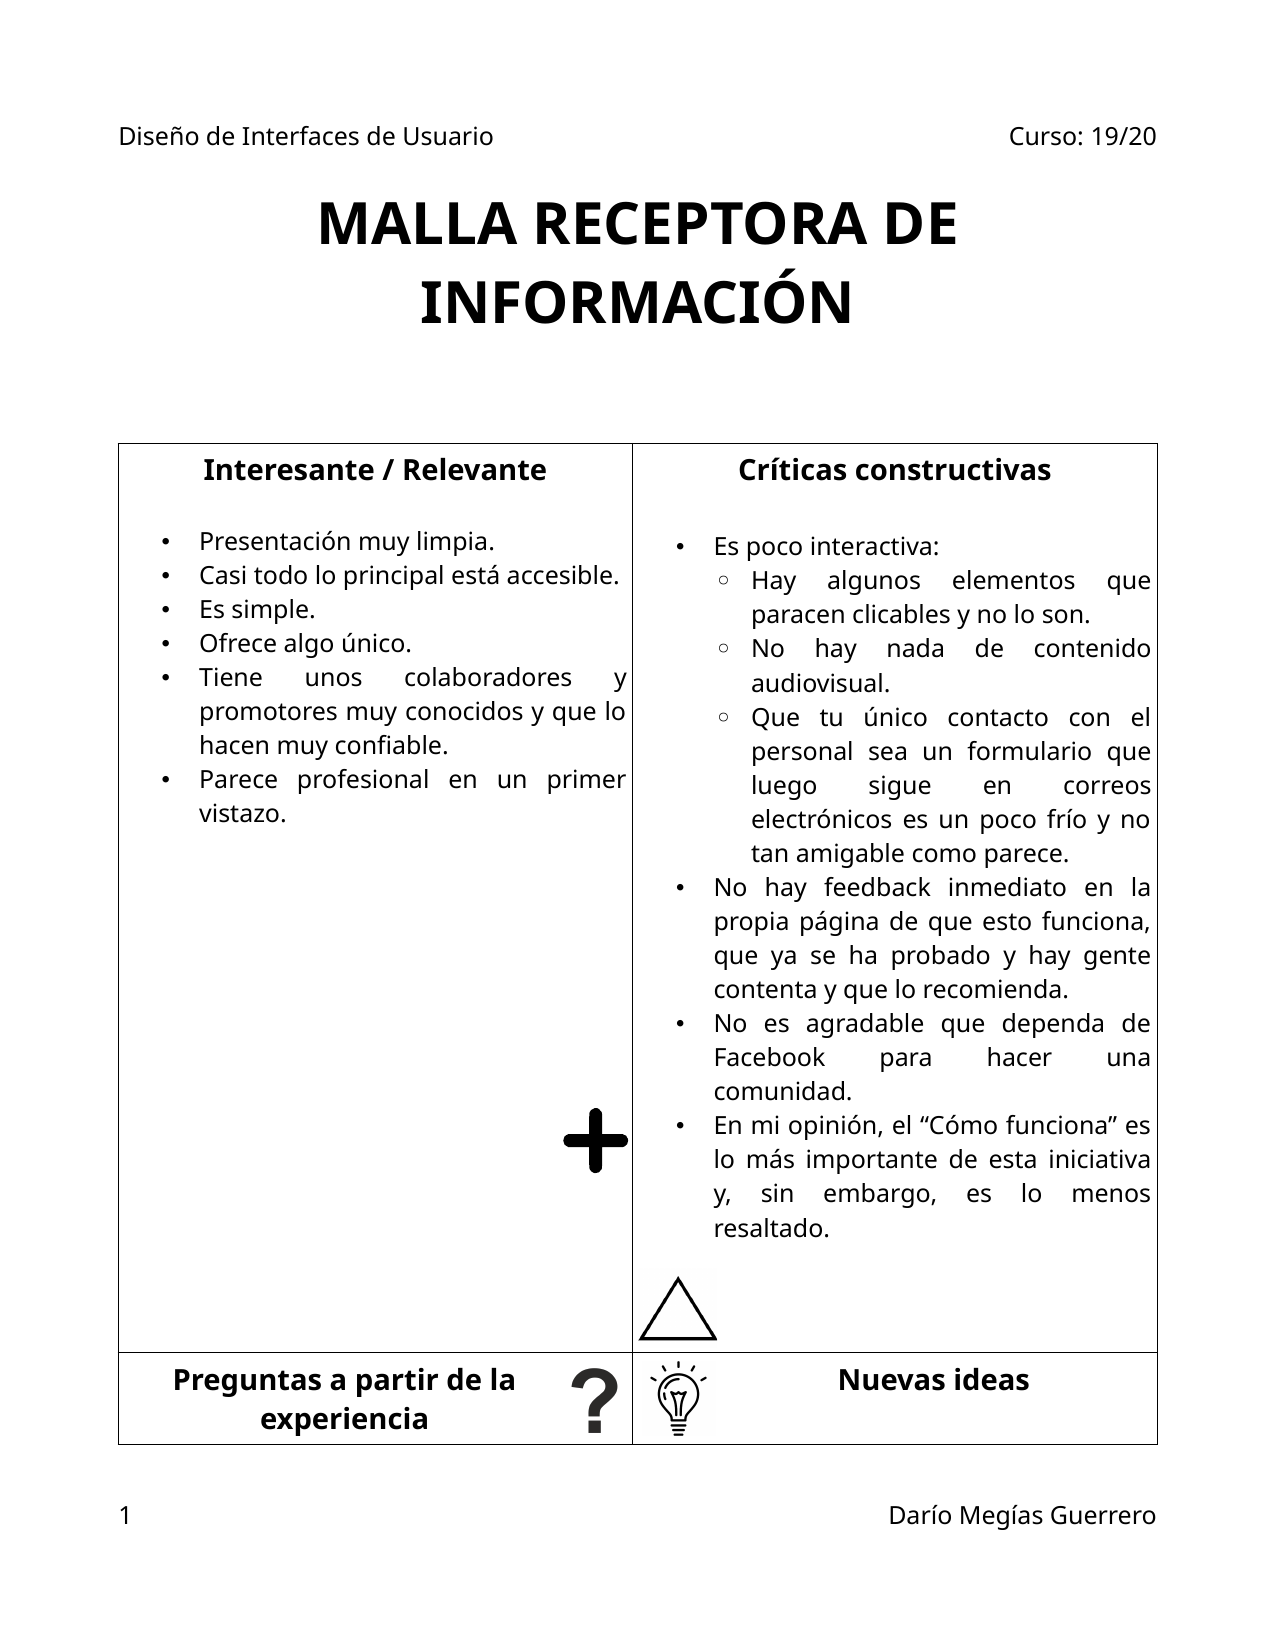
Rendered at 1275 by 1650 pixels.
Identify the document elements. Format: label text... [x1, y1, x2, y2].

picture [638, 1268, 718, 1348]
table_cell Preguntas a partir de la experiencia ¿Pero aquí con quién interactúo? ¿Y las personas que comparten su piso? ¿Pero a dónde le doy para compartir mi piso? Muy bonito todo, pero, ¿esto lo ha probado alguien? ¿Con quién hablo para ver pisos? ¿Por qué no veo ningún usuario? ¿Por qué no hay sibudo ningún piso? Me he registrado y ¿ya está, me enviarán un correo? Qué raro. ¿Pero cuándo pongo mi perfil, esto no era de personalización? ¿Puedo HABLAR con alguien? ¿Dónde está la gente? ¿Cómo que mediadores? ¿Por qué un grupo de Facebook? [119, 1353, 632, 1444]
text MALLA RECEPTORA DE INFORMACIÓN [118, 182, 1157, 341]
table_header Interesante / Relevante Presentación muy limpia. Casi todo lo principal está accesible. Es simple. Ofrece algo único. Tiene unos colaboradores y promotores muy conocidos y que lo hacen muy confiable. Parece profesional en un primer vistazo. [119, 444, 632, 1352]
picture [641, 1361, 716, 1436]
table_cell Nuevas ideas Quizá un pequeño reportaje de personas reales que han usado el sitio, solidificaría la idea. Creo que un foro interno sería muy útil y despejaría muchísimas dudas que genera la página. El apartdo de “Cómo funciona” no explica bien relamente cómo funciona. Tiene que dejar más claro el proceso. Más en concreto, en la explicación de “Cómo funciona” hay una explicación por párrafos de distintos apartados acompañados de un icono a su izquierda. Por ejemplo “seguimiento especializado según la necesidad” o “Tablón de anuncios”. Ninguno de esos iconos es clicable, parece que sólo están de apoyo visual. Creo que se podrían usar para enlazar a ejemplos más pormenorizados y específicos de eso que explican los párrafos. En algún punto debe explicar que esa página sólo es un puente para que entres en la iniciativa, que no es el sitio principal en el que tratar con personas; si eso siguiera siendo así. Un chat con personal atendiéndolo, acerca el servicio a un nivel más personal. Saber que en el momento tienes a alguien contestándote siempre da más credibilidad y confianza. No tiene por qué ser 24h. [633, 1353, 1157, 1444]
picture [564, 1364, 623, 1439]
table_header Críticas constructivas Es poco interactiva: Hay algunos elementos que paracen clicables y no lo son. No hay nada de contenido audiovisual. Que tu único contacto con el personal sea un formulario que luego sigue en correos electrónicos es un poco frío y no tan amigable como parece. No hay feedback inmediato en la propia página de que esto funciona, que ya se ha probado y hay gente contenta y que lo recomienda. No es agradable que dependa de Facebook para hacer una comunidad. En mi opinión, el “Cómo funciona” es lo más importante de esta iniciativa y, sin embargo, es lo menos resaltado. [633, 444, 1157, 1352]
